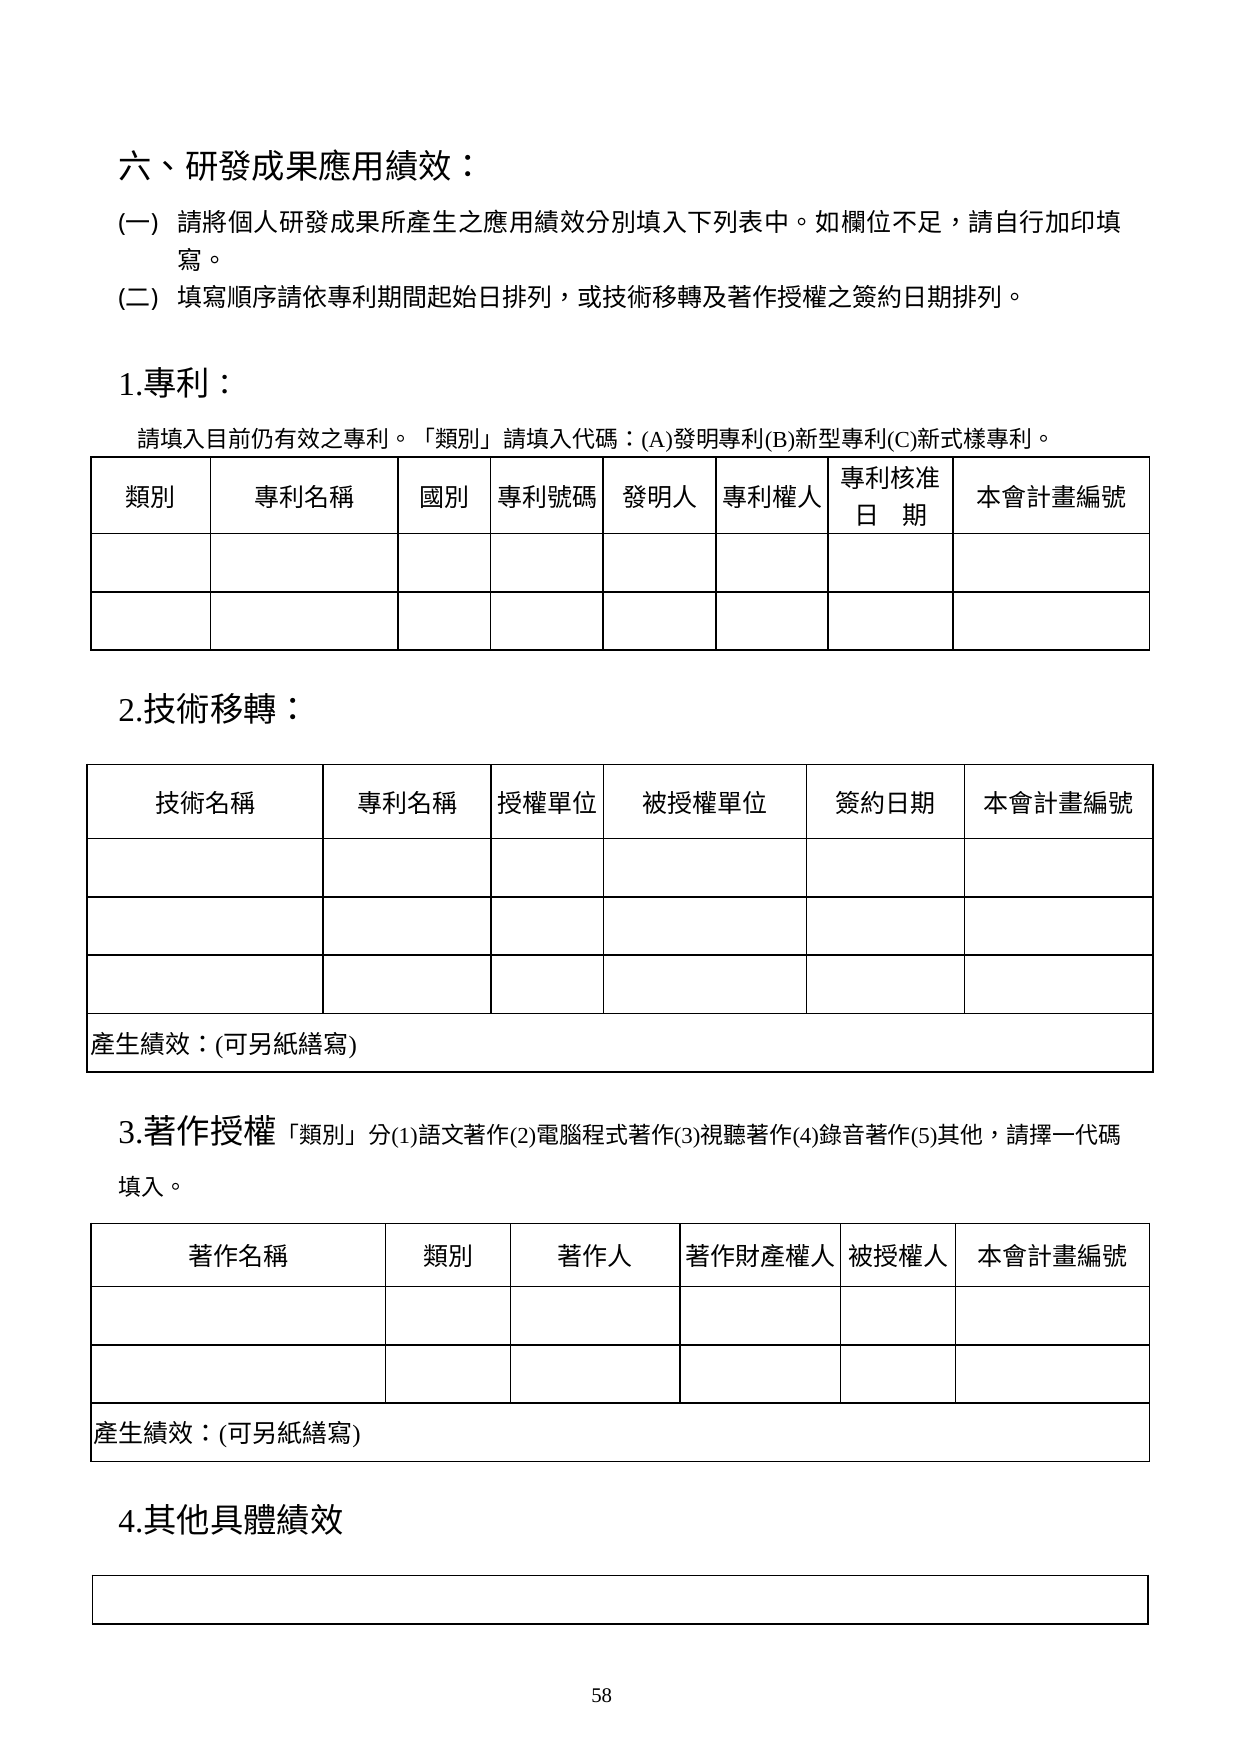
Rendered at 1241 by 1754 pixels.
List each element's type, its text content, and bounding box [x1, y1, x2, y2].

text 六、研發成果應用績效： [118, 127, 1122, 202]
table_cell [807, 839, 964, 896]
table_header 被授權單位 [604, 765, 806, 838]
table_cell [604, 956, 806, 1013]
table_cell [88, 898, 322, 954]
table_header 著作人 [511, 1224, 679, 1286]
table_header 專利權人 [717, 458, 827, 533]
table_cell 產生績效：(可另紙繕寫) [92, 1404, 1149, 1461]
table_cell [92, 593, 210, 649]
table_cell [954, 534, 1149, 591]
table_cell [211, 534, 397, 591]
table_header 類別 [92, 458, 210, 533]
table_header 被授權人 [841, 1224, 955, 1286]
table_cell [807, 898, 964, 954]
table_cell [492, 898, 603, 954]
table_header 著作財產權人 [681, 1224, 840, 1286]
table_cell [965, 956, 1152, 1013]
table_cell [399, 593, 490, 649]
table_cell [92, 1287, 385, 1344]
table_header [93, 1576, 1147, 1623]
table_cell [717, 534, 827, 591]
table_cell [211, 593, 397, 649]
table_cell [92, 1346, 385, 1402]
table_cell [511, 1287, 679, 1344]
table_cell [681, 1287, 840, 1344]
table_header 專利核准日 期 [829, 458, 952, 533]
list 填寫順序請依專利期間起始日排列，或技術移轉及著作授權之簽約日期排列。 [118, 277, 1122, 314]
table_cell [956, 1346, 1149, 1402]
table_cell [841, 1346, 955, 1402]
table_header 類別 [386, 1224, 510, 1286]
text 2.技術移轉： [118, 670, 1122, 745]
table_cell [324, 956, 490, 1013]
table_cell [604, 839, 806, 896]
table_cell [386, 1287, 510, 1344]
table_header 簽約日期 [807, 765, 964, 838]
table_header 本會計畫編號 [954, 458, 1149, 533]
table_cell [492, 956, 603, 1013]
table_cell [829, 593, 952, 649]
text 請填入目前仍有效之專利。「類別」請填入代碼：(A)發明專利(B)新型專利(C)新式樣專利。 [137, 419, 1122, 456]
table_cell [954, 593, 1149, 649]
table_cell [511, 1346, 679, 1402]
table_cell [841, 1287, 955, 1344]
table_cell [604, 534, 715, 591]
table_header 專利名稱 [211, 458, 397, 533]
table_cell [88, 839, 322, 896]
table_header 專利名稱 [324, 765, 490, 838]
table_cell [807, 956, 964, 1013]
table_header 專利號碼 [491, 458, 602, 533]
table_header 國別 [399, 458, 490, 533]
table_cell [492, 839, 603, 896]
table_header 技術名稱 [88, 765, 322, 838]
table_cell [491, 534, 602, 591]
table_cell [717, 593, 827, 649]
table_cell [491, 593, 602, 649]
text 3.著作授權「類別」分(1)語文著作(2)電腦程式著作(3)視聽著作(4)錄音著作(5)其他，請擇一代碼填入。 [118, 1091, 1122, 1204]
table_cell [324, 839, 490, 896]
table_cell [92, 534, 210, 591]
table_cell [956, 1287, 1149, 1344]
table_cell [965, 898, 1152, 954]
table_cell [681, 1346, 840, 1402]
table_header 發明人 [604, 458, 715, 533]
table_cell [399, 534, 490, 591]
table_cell [604, 593, 715, 649]
table_cell [829, 534, 952, 591]
table_header 本會計畫編號 [956, 1224, 1149, 1286]
table_header 授權單位 [492, 765, 603, 838]
list 請將個人研發成果所產生之應用績效分別填入下列表中。如欄位不足，請自行加印填寫。 [118, 202, 1122, 277]
text 1.專利： [118, 344, 1122, 419]
table_cell [965, 839, 1152, 896]
table_cell [604, 898, 806, 954]
table_cell [88, 956, 322, 1013]
text 4.其他具體績效 [118, 1481, 1122, 1556]
table_cell [324, 898, 490, 954]
table_header 本會計畫編號 [965, 765, 1152, 838]
table_cell 產生績效：(可另紙繕寫) [88, 1014, 1152, 1071]
table_header 著作名稱 [92, 1224, 385, 1286]
table_cell [386, 1346, 510, 1402]
